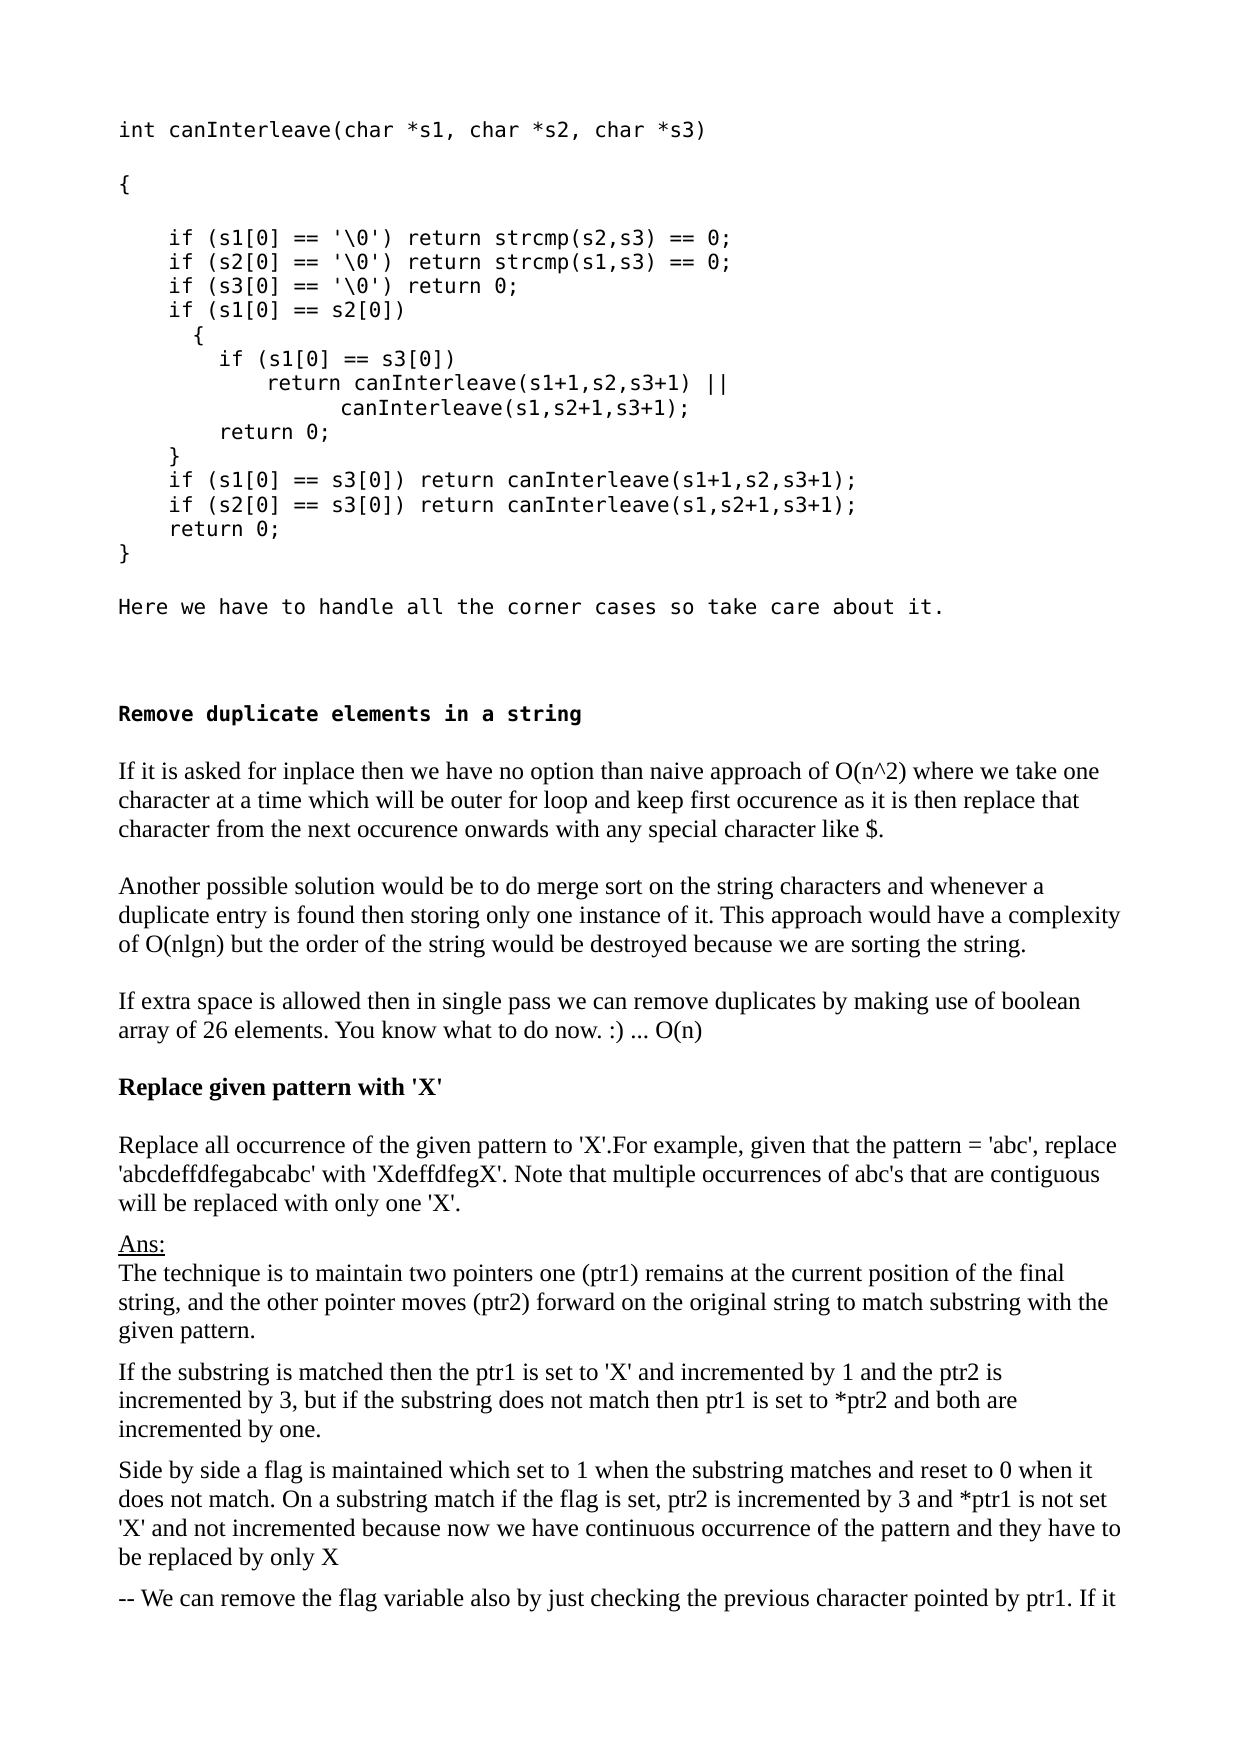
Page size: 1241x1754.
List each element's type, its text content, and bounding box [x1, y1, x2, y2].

text } [118, 541, 1122, 565]
text if (s3[0] == '\0') return 0; [118, 274, 1122, 298]
text if (s2[0] == s3[0]) return canInterleave(s1,s2+1,s3+1); [118, 493, 1122, 517]
text return 0; [118, 420, 1122, 444]
text if (s1[0] == s3[0]) return canInterleave(s1+1,s2,s3+1); [118, 468, 1122, 493]
text Replace given pattern with 'X' [118, 1072, 1122, 1101]
text if (s1[0] == s2[0]) [118, 298, 1122, 323]
text -- We can remove the flag variable also by just checking the previous character pointed by ptr1. If it [118, 1583, 1122, 1612]
text Here we have to handle all the corner cases so take care about it. [118, 595, 1122, 619]
text If extra space is allowed then in single pass we can remove duplicates by making use of boolean array of 26 elements. You know what to do now. :) ... O(n) [118, 986, 1122, 1044]
text The technique is to maintain two pointers one (ptr1) remains at the current position of the final string, and the other pointer moves (ptr2) forward on the original string to match substring with the given pattern. [118, 1258, 1122, 1344]
text return canInterleave(s1+1,s2,s3+1) || canInterleave(s1,s2+1,s3+1); [118, 371, 1122, 420]
text return 0; [118, 517, 1122, 541]
text Another possible solution would be to do merge sort on the string characters and whenever a duplicate entry is found then storing only one instance of it. This approach would have a complexity of O(nlgn) but the order of the string would be destroyed because we are sorting the string. [118, 871, 1122, 957]
text If the substring is matched then the ptr1 is set to 'X' and incremented by 1 and the ptr2 is incremented by 3, but if the substring does not match then ptr1 is set to *ptr2 and both are incremented by one. [118, 1357, 1122, 1443]
text If it is asked for inplace then we have no option than naive approach of O(n^2) where we take one character at a time which will be outer for loop and keep first occurence as it is then replace that character from the next occurence onwards with any special character like $. [118, 756, 1122, 842]
text Replace all occurrence of the given pattern to 'X'.For example, given that the pattern = 'abc', replace 'abcdeffdfegabcabc' with 'XdeffdfegX'. Note that multiple occurrences of abc's that are contiguous will be replaced with only one 'X'. [118, 1131, 1122, 1217]
text { [118, 172, 1122, 196]
text Side by side a flag is maintained which set to 1 when the substring matches and reset to 0 when it does not match. On a substring match if the flag is set, ptr2 is incremented by 3 and *ptr1 is not set 'X' and not incremented because now we have continuous occurrence of the pattern and they have to be replaced by only X [118, 1456, 1122, 1571]
text } [118, 444, 1122, 468]
text Ans: [118, 1229, 1122, 1258]
text if (s1[0] == '\0') return strcmp(s2,s3) == 0; [118, 226, 1122, 250]
text { [118, 323, 1122, 347]
text int canInterleave(char *s1, char *s2, char *s3) [118, 118, 1122, 142]
text Remove duplicate elements in a string [118, 702, 1122, 727]
text if (s1[0] == s3[0]) [118, 347, 1122, 371]
text if (s2[0] == '\0') return strcmp(s1,s3) == 0; [118, 250, 1122, 274]
